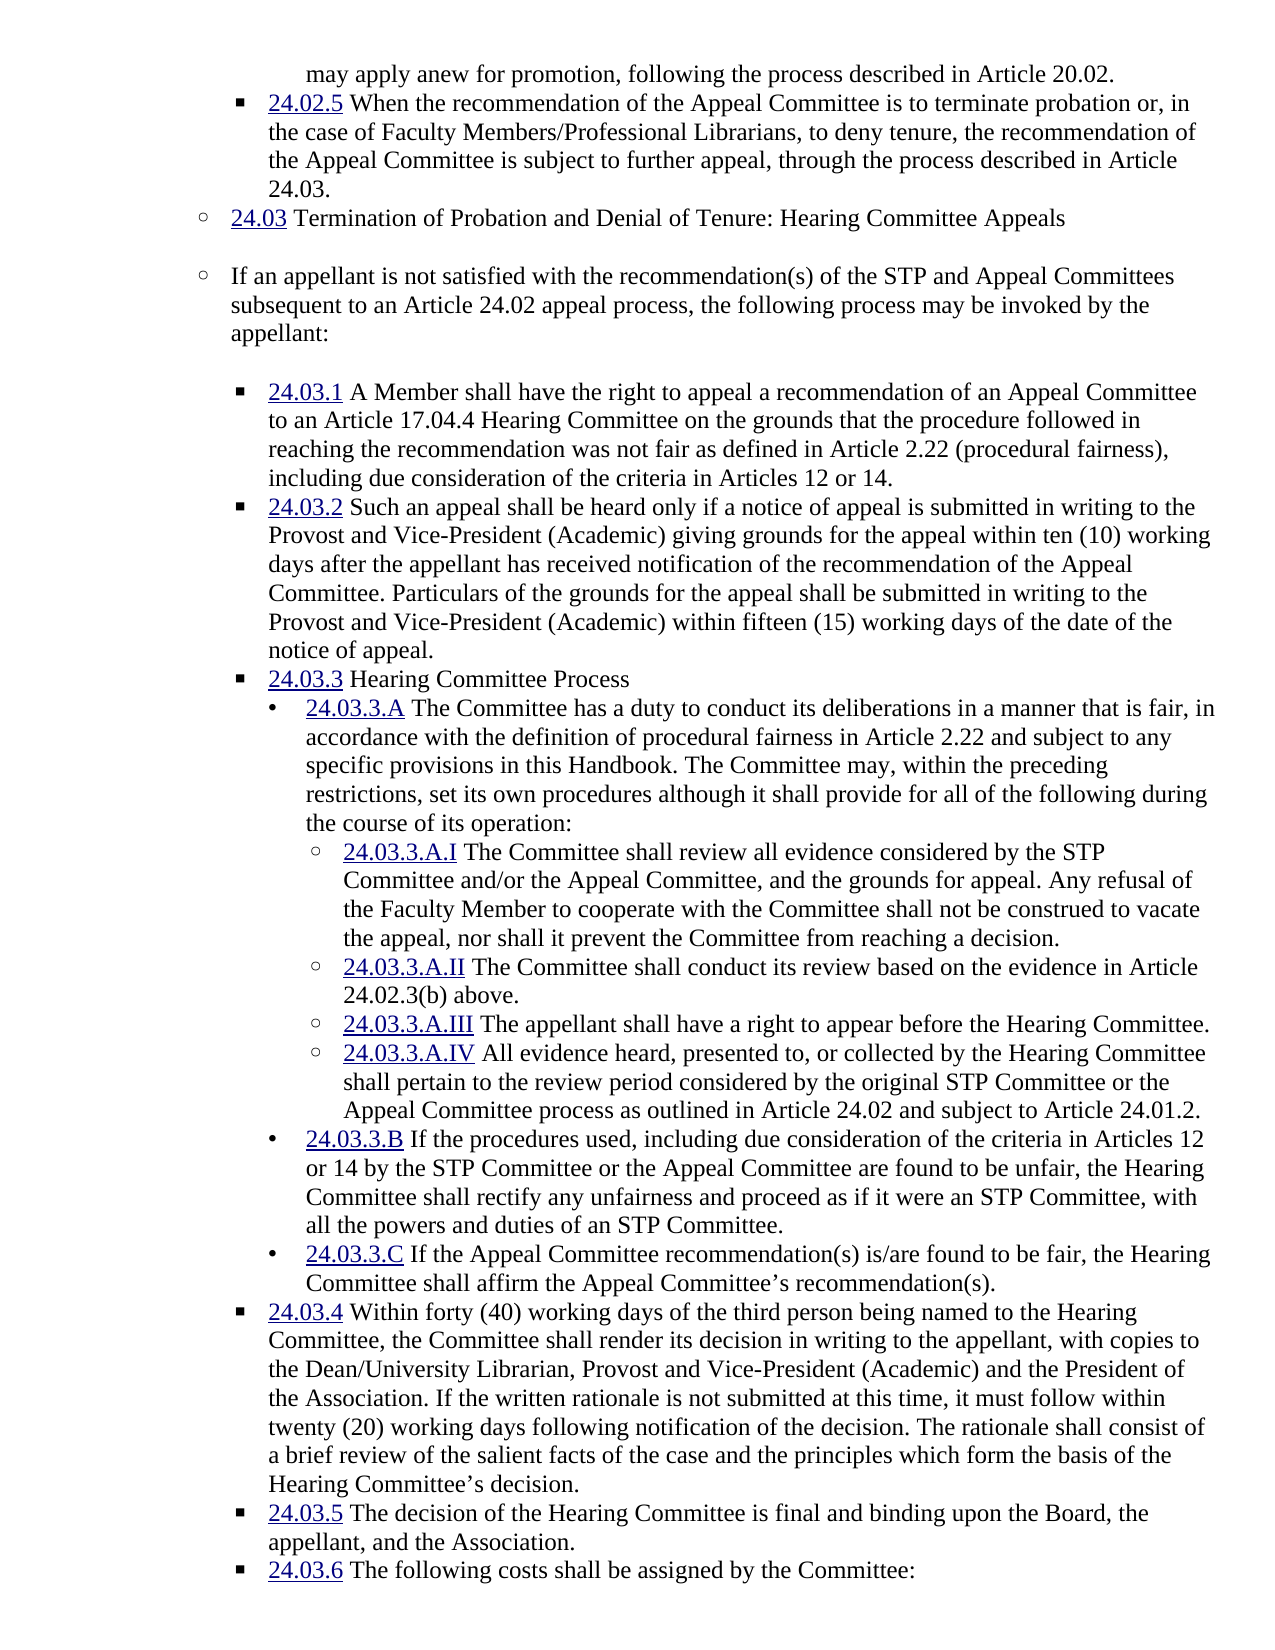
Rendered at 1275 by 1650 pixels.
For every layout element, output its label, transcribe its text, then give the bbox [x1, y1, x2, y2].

list 24.03.3 Hearing Committee Process [231, 664, 1216, 693]
list 24.03 Termination of Probation and Denial of Tenure: Hearing Committee Appeals [193, 203, 1216, 232]
list 24.03.3.A.II The Committee shall conduct its review based on the evidence in Article 24.02.3(b) above. [306, 952, 1216, 1009]
list 24.03.3.A The Committee has a duty to conduct its deliberations in a manner that is fair, in accordance with the definition of procedural fairness in Article 2.22 and subject to any specific provisions in this Handbook. The Committee may, within the preceding restrictions, set its own procedures although it shall provide for all of the following during the course of its operation: [268, 693, 1216, 837]
list 24.03.4 Within forty (40) working days of the third person being named to the Hearing Committee, the Committee shall render its decision in writing to the appellant, with copies to the Dean/University Librarian, Provost and Vice-President (Academic) and the President of the Association. If the written rationale is not submitted at this time, it must follow within twenty (20) working days following notification of the decision. The rationale shall consist of a brief review of the salient facts of the case and the principles which form the basis of the Hearing Committee’s decision. [231, 1297, 1216, 1498]
list 24.03.6 The following costs shall be assigned by the Committee: [231, 1556, 1216, 1584]
list 24.02.5 When the recommendation of the Appeal Committee is to terminate probation or, in the case of Faculty Members/Professional Librarians, to deny tenure, the recommendation of the Appeal Committee is subject to further appeal, through the process described in Article 24.03. [231, 88, 1216, 203]
list 24.03.3.A.III The appellant shall have a right to appear before the Hearing Committee. [306, 1009, 1216, 1038]
list 24.03.5 The decision of the Hearing Committee is final and binding upon the Board, the appellant, and the Association. [231, 1498, 1216, 1556]
list 24.03.3.A.IV All evidence heard, presented to, or collected by the Hearing Committee shall pertain to the review period considered by the original STP Committee or the Appeal Committee process as outlined in Article 24.02 and subject to Article 24.01.2. [306, 1038, 1216, 1124]
list 24.03.3.C If the Appeal Committee recommendation(s) is/are found to be fair, the Hearing Committee shall affirm the Appeal Committee’s recommendation(s). [268, 1239, 1216, 1297]
list 24.03.2 Such an appeal shall be heard only if a notice of appeal is submitted in writing to the Provost and Vice-President (Academic) giving grounds for the appeal within ten (10) working days after the appellant has received notification of the recommendation of the Appeal Committee. Particulars of the grounds for the appeal shall be submitted in writing to the Provost and Vice-President (Academic) within fifteen (15) working days of the date of the notice of appeal. [231, 492, 1216, 664]
list may apply anew for promotion, following the process described in Article 20.02. [268, 59, 1216, 88]
list 24.03.1 A Member shall have the right to appeal a recommendation of an Appeal Committee to an Article 17.04.4 Hearing Committee on the grounds that the procedure followed in reaching the recommendation was not fair as defined in Article 2.22 (procedural fairness), including due consideration of the criteria in Articles 12 or 14. [231, 377, 1216, 492]
list 24.03.3.B If the procedures used, including due consideration of the criteria in Articles 12 or 14 by the STP Committee or the Appeal Committee are found to be unfair, the Hearing Committee shall rectify any unfairness and proceed as if it were an STP Committee, with all the powers and duties of an STP Committee. [268, 1124, 1216, 1239]
list 24.03.3.A.I The Committee shall review all evidence considered by the STP Committee and/or the Appeal Committee, and the grounds for appeal. Any refusal of the Faculty Member to cooperate with the Committee shall not be construed to vacate the appeal, nor shall it prevent the Committee from reaching a decision. [306, 837, 1216, 952]
list If an appellant is not satisfied with the recommendation(s) of the STP and Appeal Committees subsequent to an Article 24.02 appeal process, the following process may be invoked by the appellant: [193, 261, 1216, 347]
